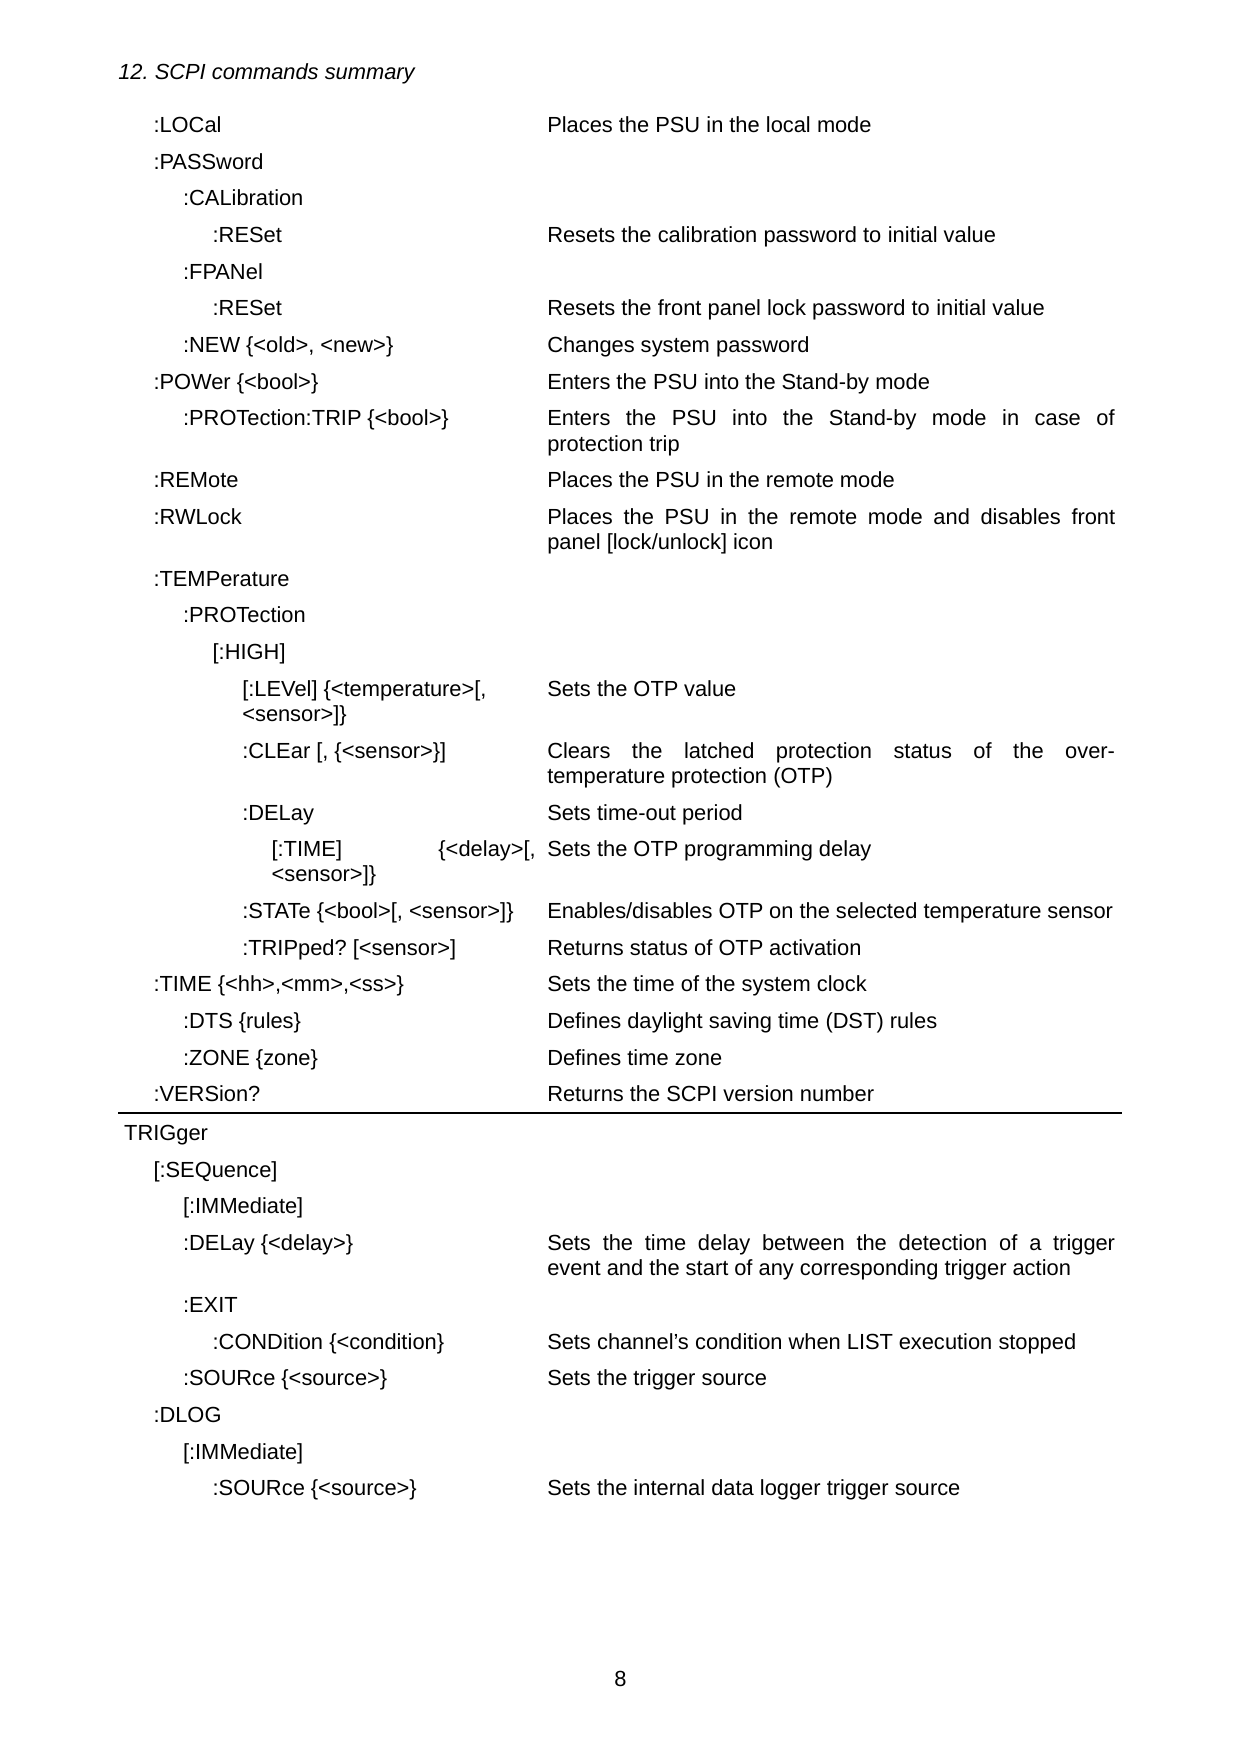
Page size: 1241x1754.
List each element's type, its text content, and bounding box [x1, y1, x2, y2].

table_cell Sets channel’s condition when LIST execution stopped [541, 1323, 1122, 1359]
table_cell Resets the calibration password to initial value [541, 216, 1122, 253]
table_cell :VERSion? [118, 1076, 541, 1112]
table_cell [541, 560, 1122, 597]
table_cell :PROTection:TRIP {<bool>} [118, 400, 541, 461]
table_cell Sets the OTP programming delay [541, 830, 1122, 892]
table_cell :DLOG [118, 1396, 541, 1433]
table_cell :RESet [118, 216, 541, 253]
table_cell :POWer {<bool>} [118, 363, 541, 399]
table_cell :CALibration [118, 180, 541, 216]
table_cell Sets the internal data logger trigger source [541, 1470, 1122, 1506]
table_cell Defines daylight saving time (DST) rules [541, 1002, 1122, 1039]
table_cell Places the PSU in the remote mode and disables front panel [lock/unlock] icon [541, 498, 1122, 560]
table_cell :STATe {<bool>[, <sensor>]} [118, 892, 541, 929]
table_cell Resets the front panel lock password to initial value [541, 290, 1122, 326]
table_cell [541, 253, 1122, 289]
table_cell [541, 597, 1122, 633]
table_cell :ZONE {zone} [118, 1039, 541, 1076]
table_cell [541, 180, 1122, 216]
table_cell Returns status of OTP activation [541, 929, 1122, 966]
table_cell [:HIGH] [118, 633, 541, 670]
table_cell [541, 1151, 1122, 1188]
table_cell [541, 1188, 1122, 1224]
table_cell :PROTection [118, 597, 541, 633]
table_cell :REMote [118, 461, 541, 498]
table_cell :SOURce {<source>} [118, 1470, 541, 1506]
table_cell Returns the SCPI version number [541, 1076, 1122, 1112]
table_cell :NEW {<old>, <new>} [118, 326, 541, 363]
table_cell Places the PSU in the remote mode [541, 461, 1122, 498]
table_cell Sets the trigger source [541, 1360, 1122, 1396]
table_cell Sets time-out period [541, 794, 1122, 830]
table_cell :FPANel [118, 253, 541, 289]
table_cell [:IMMediate] [118, 1188, 541, 1224]
table_cell :SOURce {<source>} [118, 1360, 541, 1396]
table_cell Defines time zone [541, 1039, 1122, 1076]
table_cell [:TIME] {<delay>[, <sensor>]} [118, 830, 541, 892]
table_cell :TEMPerature [118, 560, 541, 597]
table_cell Changes system password [541, 326, 1122, 363]
table_cell [541, 143, 1122, 179]
table_cell :RWLock [118, 498, 541, 560]
table_cell [541, 1286, 1122, 1323]
table_cell :DELay [118, 794, 541, 830]
table_cell Sets the time delay between the detection of a trigger event and the start of any corresponding trigger action [541, 1224, 1122, 1286]
table_cell [541, 1396, 1122, 1433]
table_cell :LOCal [118, 106, 541, 143]
table_cell Enters the PSU into the Stand-by mode [541, 363, 1122, 399]
table_cell Enters the PSU into the Stand-by mode in case of protection trip [541, 400, 1122, 461]
table_cell :DELay {<delay>} [118, 1224, 541, 1286]
table_cell TRIGger [118, 1114, 541, 1151]
table_cell Sets the time of the system clock [541, 966, 1122, 1002]
table_cell :TIME {<hh>,<mm>,<ss>} [118, 966, 541, 1002]
table_cell [:IMMediate] [118, 1433, 541, 1469]
table_cell :TRIPped? [<sensor>] [118, 929, 541, 966]
table_cell Clears the latched protection status of the over-temperature protection (OTP) [541, 732, 1122, 794]
table_cell :CONDition {<condition} [118, 1323, 541, 1359]
table_cell [:SEQuence] [118, 1151, 541, 1188]
table_cell :PASSword [118, 143, 541, 179]
table_cell [541, 1114, 1122, 1151]
table_cell [541, 633, 1122, 670]
table_cell [541, 1433, 1122, 1469]
table_cell :RESet [118, 290, 541, 326]
table_cell :EXIT [118, 1286, 541, 1323]
table_cell Sets the OTP value [541, 670, 1122, 732]
table_cell :DTS {rules} [118, 1002, 541, 1039]
table_cell :CLEar [, {<sensor>}] [118, 732, 541, 794]
table_cell Places the PSU in the local mode [541, 106, 1122, 143]
table_cell [:LEVel] {<temperature>[, <sensor>]} [118, 670, 541, 732]
table_cell Enables/disables OTP on the selected temperature sensor [541, 892, 1122, 929]
